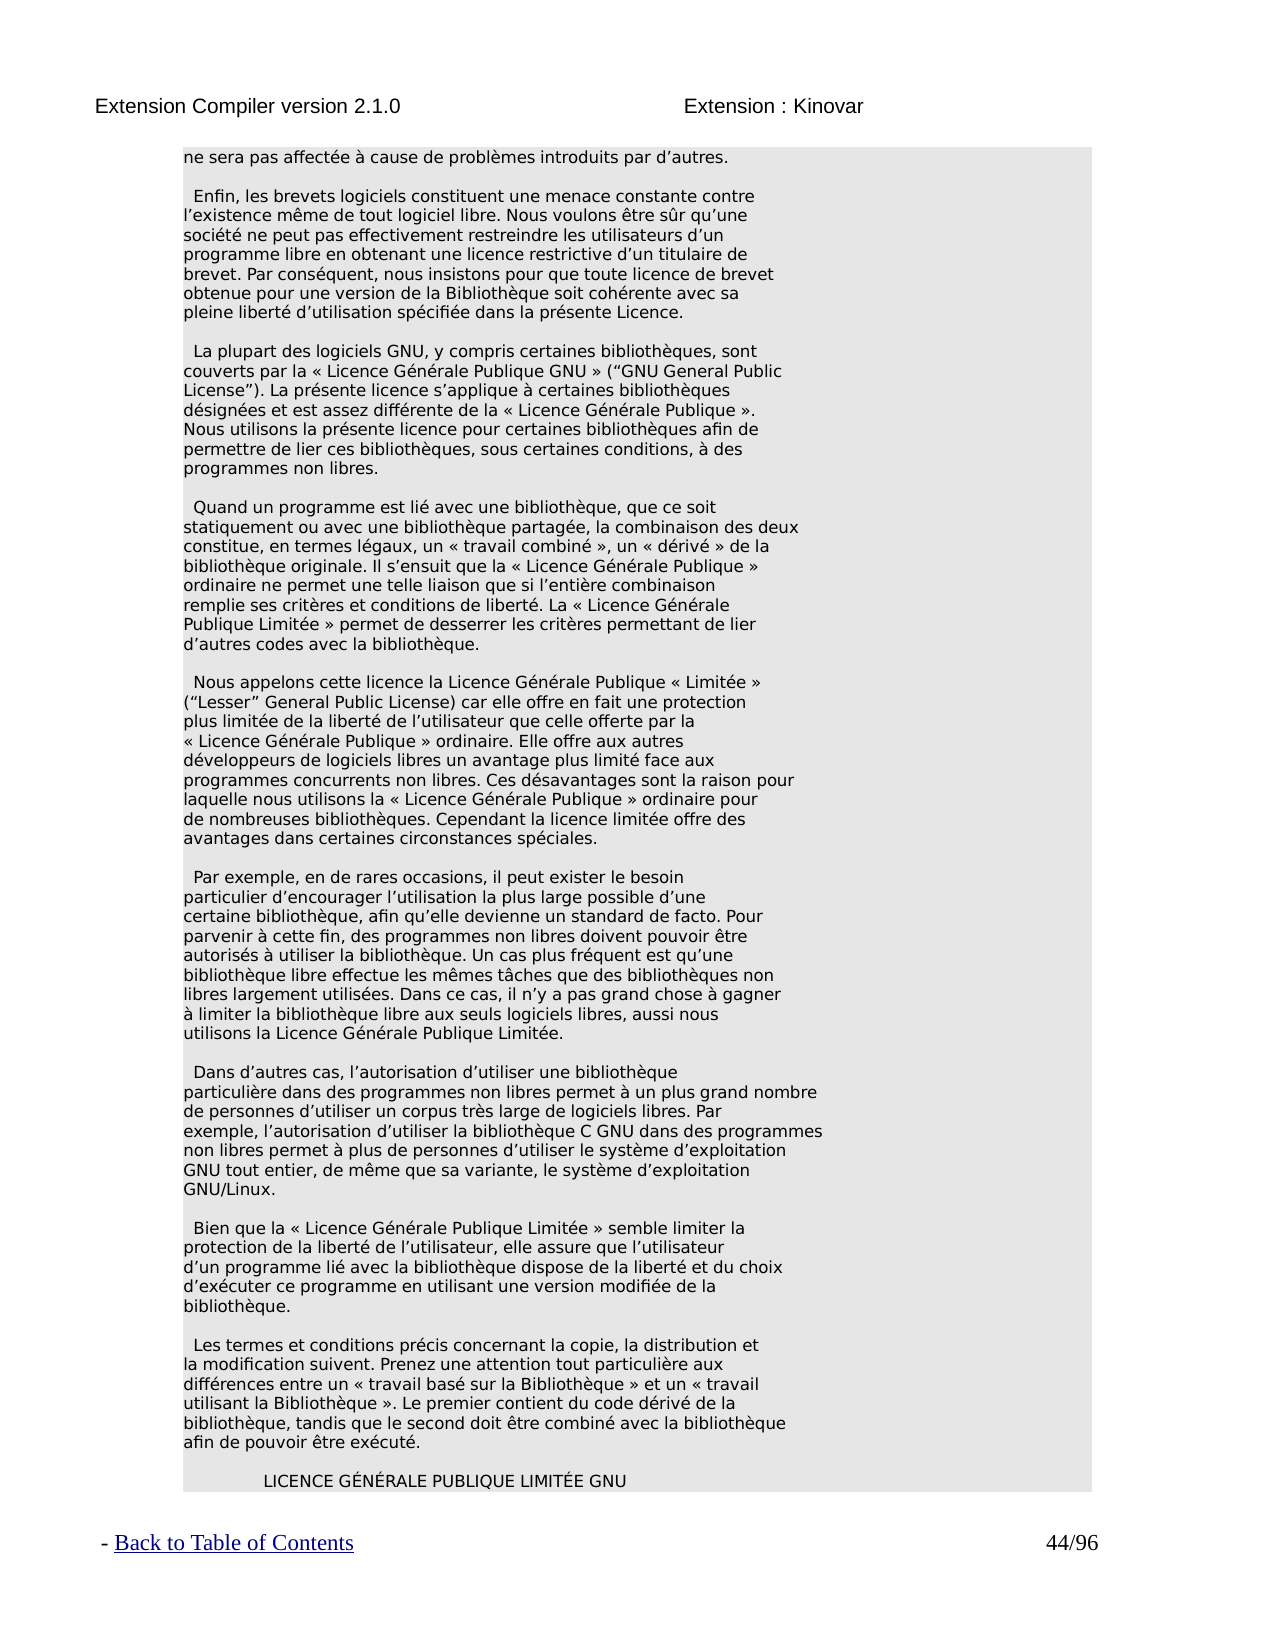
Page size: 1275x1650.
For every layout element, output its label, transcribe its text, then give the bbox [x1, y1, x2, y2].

text bibliothèque originale. Il s’ensuit que la « Licence Générale Publique » [183, 557, 1092, 576]
text GNU tout entier, de même que sa variante, le système d’exploitation [183, 1160, 1092, 1180]
text ordinaire ne permet une telle liaison que si l’entière combinaison [183, 576, 1092, 596]
text plus limitée de la liberté de l’utilisateur que celle offerte par la [183, 712, 1092, 732]
text Nous utilisons la présente licence pour certaines bibliothèques afin de [183, 420, 1092, 440]
text exemple, l’autorisation d’utiliser la bibliothèque C GNU dans des programmes [183, 1121, 1092, 1141]
text remplie ses critères et conditions de liberté. La « Licence Générale [183, 596, 1092, 615]
text société ne peut pas effectivement restreindre les utilisateurs d’un [183, 225, 1092, 245]
text à limiter la bibliothèque libre aux seuls logiciels libres, aussi nous [183, 1004, 1092, 1024]
text programmes concurrents non libres. Ces désavantages sont la raison pour [183, 771, 1092, 790]
text Les termes et conditions précis concernant la copie, la distribution et [183, 1336, 1092, 1355]
text brevet. Par conséquent, nous insistons pour que toute licence de brevet [183, 264, 1092, 284]
text « Licence Générale Publique » ordinaire. Elle offre aux autres [183, 732, 1092, 751]
text LICENCE GÉNÉRALE PUBLIQUE LIMITÉE GNU [183, 1472, 1092, 1492]
text Dans d’autres cas, l’autorisation d’utiliser une bibliothèque [183, 1063, 1092, 1082]
text d’autres codes avec la bibliothèque. [183, 634, 1092, 654]
text statiquement ou avec une bibliothèque partagée, la combinaison des deux [183, 518, 1092, 537]
text de nombreuses bibliothèques. Cependant la licence limitée offre des [183, 810, 1092, 829]
text différences entre un « travail basé sur la Bibliothèque » et un « travail [183, 1375, 1092, 1394]
text développeurs de logiciels libres un avantage plus limité face aux [183, 751, 1092, 771]
text License”). La présente licence s’applique à certaines bibliothèques [183, 381, 1092, 401]
text utilisons la Licence Générale Publique Limitée. [183, 1024, 1092, 1043]
text programmes non libres. [183, 459, 1092, 479]
text particulier d’encourager l’utilisation la plus large possible d’une [183, 888, 1092, 907]
text Par exemple, en de rares occasions, il peut exister le besoin [183, 868, 1092, 888]
text (“Lesser” General Public License) car elle offre en fait une protection [183, 693, 1092, 712]
text Nous appelons cette licence la Licence Générale Publique « Limitée » [183, 673, 1092, 693]
text autorisés à utiliser la bibliothèque. Un cas plus fréquent est qu’une [183, 946, 1092, 966]
text constitue, en termes légaux, un « travail combiné », un « dérivé » de la [183, 537, 1092, 557]
text particulière dans des programmes non libres permet à un plus grand nombre [183, 1082, 1092, 1102]
text laquelle nous utilisons la « Licence Générale Publique » ordinaire pour [183, 790, 1092, 810]
text Publique Limitée » permet de desserrer les critères permettant de lier [183, 615, 1092, 634]
text de personnes d’utiliser un corpus très large de logiciels libres. Par [183, 1102, 1092, 1121]
text protection de la liberté de l’utilisateur, elle assure que l’utilisateur [183, 1238, 1092, 1258]
text bibliothèque libre effectue les mêmes tâches que des bibliothèques non [183, 966, 1092, 985]
text programme libre en obtenant une licence restrictive d’un titulaire de [183, 245, 1092, 264]
text non libres permet à plus de personnes d’utiliser le système d’exploitation [183, 1141, 1092, 1160]
text libres largement utilisées. Dans ce cas, il n’y a pas grand chose à gagner [183, 985, 1092, 1004]
text Quand un programme est lié avec une bibliothèque, que ce soit [183, 498, 1092, 518]
text ne sera pas affectée à cause de problèmes introduits par d’autres. [183, 147, 1092, 167]
text GNU/Linux. [183, 1180, 1092, 1199]
text l’existence même de tout logiciel libre. Nous voulons être sûr qu’une [183, 206, 1092, 225]
text d’un programme lié avec la bibliothèque dispose de la liberté et du choix [183, 1258, 1092, 1277]
text pleine liberté d’utilisation spécifiée dans la présente Licence. [183, 303, 1092, 323]
text certaine bibliothèque, afin qu’elle devienne un standard de facto. Pour [183, 907, 1092, 927]
text la modification suivent. Prenez une attention tout particulière aux [183, 1355, 1092, 1375]
text avantages dans certaines circonstances spéciales. [183, 829, 1092, 849]
text permettre de lier ces bibliothèques, sous certaines conditions, à des [183, 440, 1092, 459]
text couverts par la « Licence Générale Publique GNU » (“GNU General Public [183, 362, 1092, 381]
text Enfin, les brevets logiciels constituent une menace constante contre [183, 186, 1092, 206]
text parvenir à cette fin, des programmes non libres doivent pouvoir être [183, 927, 1092, 946]
text désignées et est assez différente de la « Licence Générale Publique ». [183, 401, 1092, 420]
text d’exécuter ce programme en utilisant une version modifiée de la [183, 1277, 1092, 1297]
text obtenue pour une version de la Bibliothèque soit cohérente avec sa [183, 284, 1092, 303]
text utilisant la Bibliothèque ». Le premier contient du code dérivé de la [183, 1394, 1092, 1414]
text afin de pouvoir être exécuté. [183, 1433, 1092, 1453]
text bibliothèque. [183, 1297, 1092, 1316]
text Bien que la « Licence Générale Publique Limitée » semble limiter la [183, 1219, 1092, 1238]
text La plupart des logiciels GNU, y compris certaines bibliothèques, sont [183, 342, 1092, 362]
text bibliothèque, tandis que le second doit être combiné avec la bibliothèque [183, 1414, 1092, 1433]
